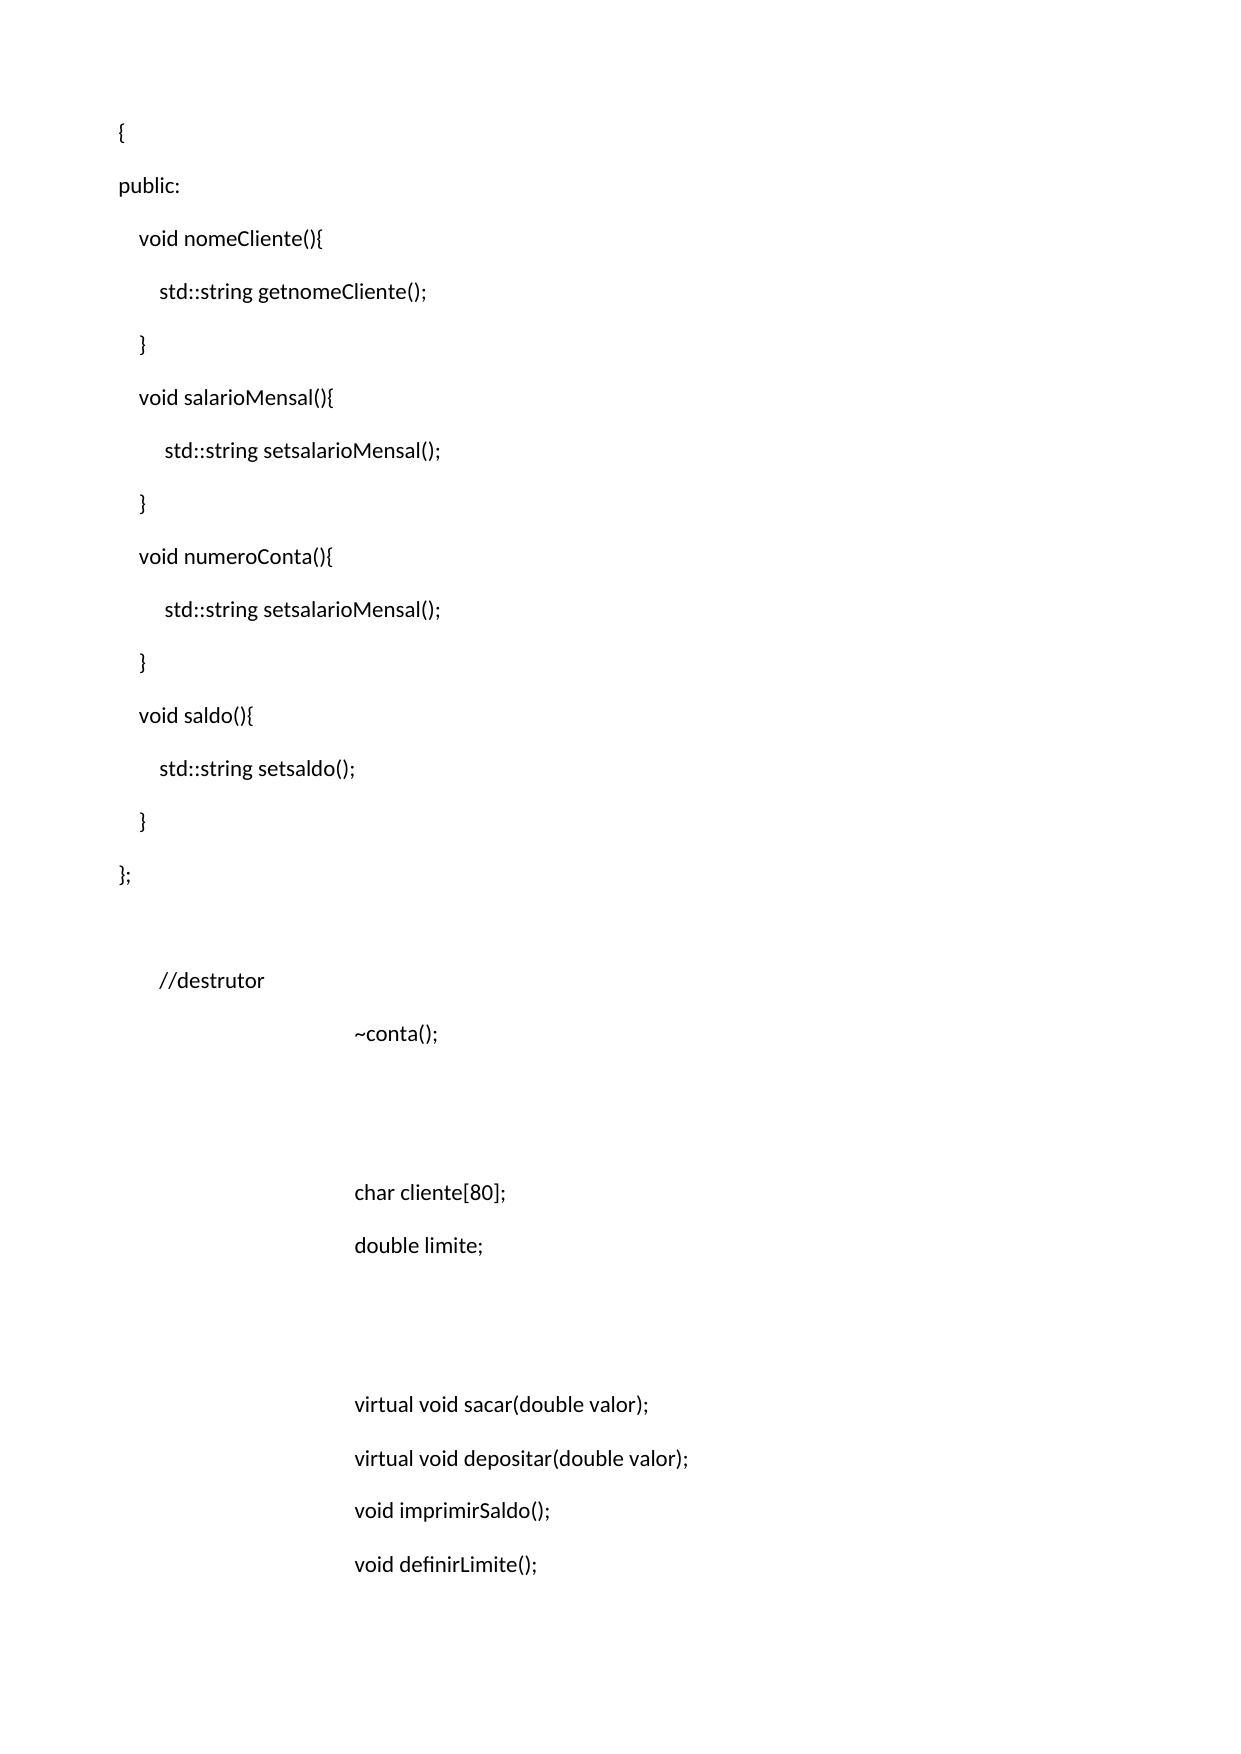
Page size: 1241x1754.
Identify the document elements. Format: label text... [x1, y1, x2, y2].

text char cliente[80]; [118, 1178, 1122, 1207]
text virtual void depositar(double valor); [118, 1444, 1122, 1472]
text } [118, 489, 1122, 517]
text std::string setsalarioMensal(); [118, 436, 1122, 464]
text }; [118, 860, 1122, 888]
text void nomeCliente(){ [118, 224, 1122, 252]
text //destrutor [118, 966, 1122, 994]
text } [118, 648, 1122, 676]
text void numeroConta(){ [118, 542, 1122, 570]
text } [118, 330, 1122, 358]
text std::string getnomeCliente(); [118, 277, 1122, 305]
text void saldo(){ [118, 701, 1122, 729]
text { [118, 118, 1122, 146]
text } [118, 807, 1122, 835]
text void salarioMensal(){ [118, 383, 1122, 411]
text public: [118, 171, 1122, 199]
text virtual void sacar(double valor); [118, 1391, 1122, 1419]
text double limite; [118, 1232, 1122, 1259]
text void definirLimite(); [118, 1550, 1122, 1578]
text ~conta(); [118, 1019, 1122, 1047]
text void imprimirSaldo(); [118, 1497, 1122, 1525]
text std::string setsaldo(); [118, 754, 1122, 782]
text std::string setsalarioMensal(); [118, 595, 1122, 623]
